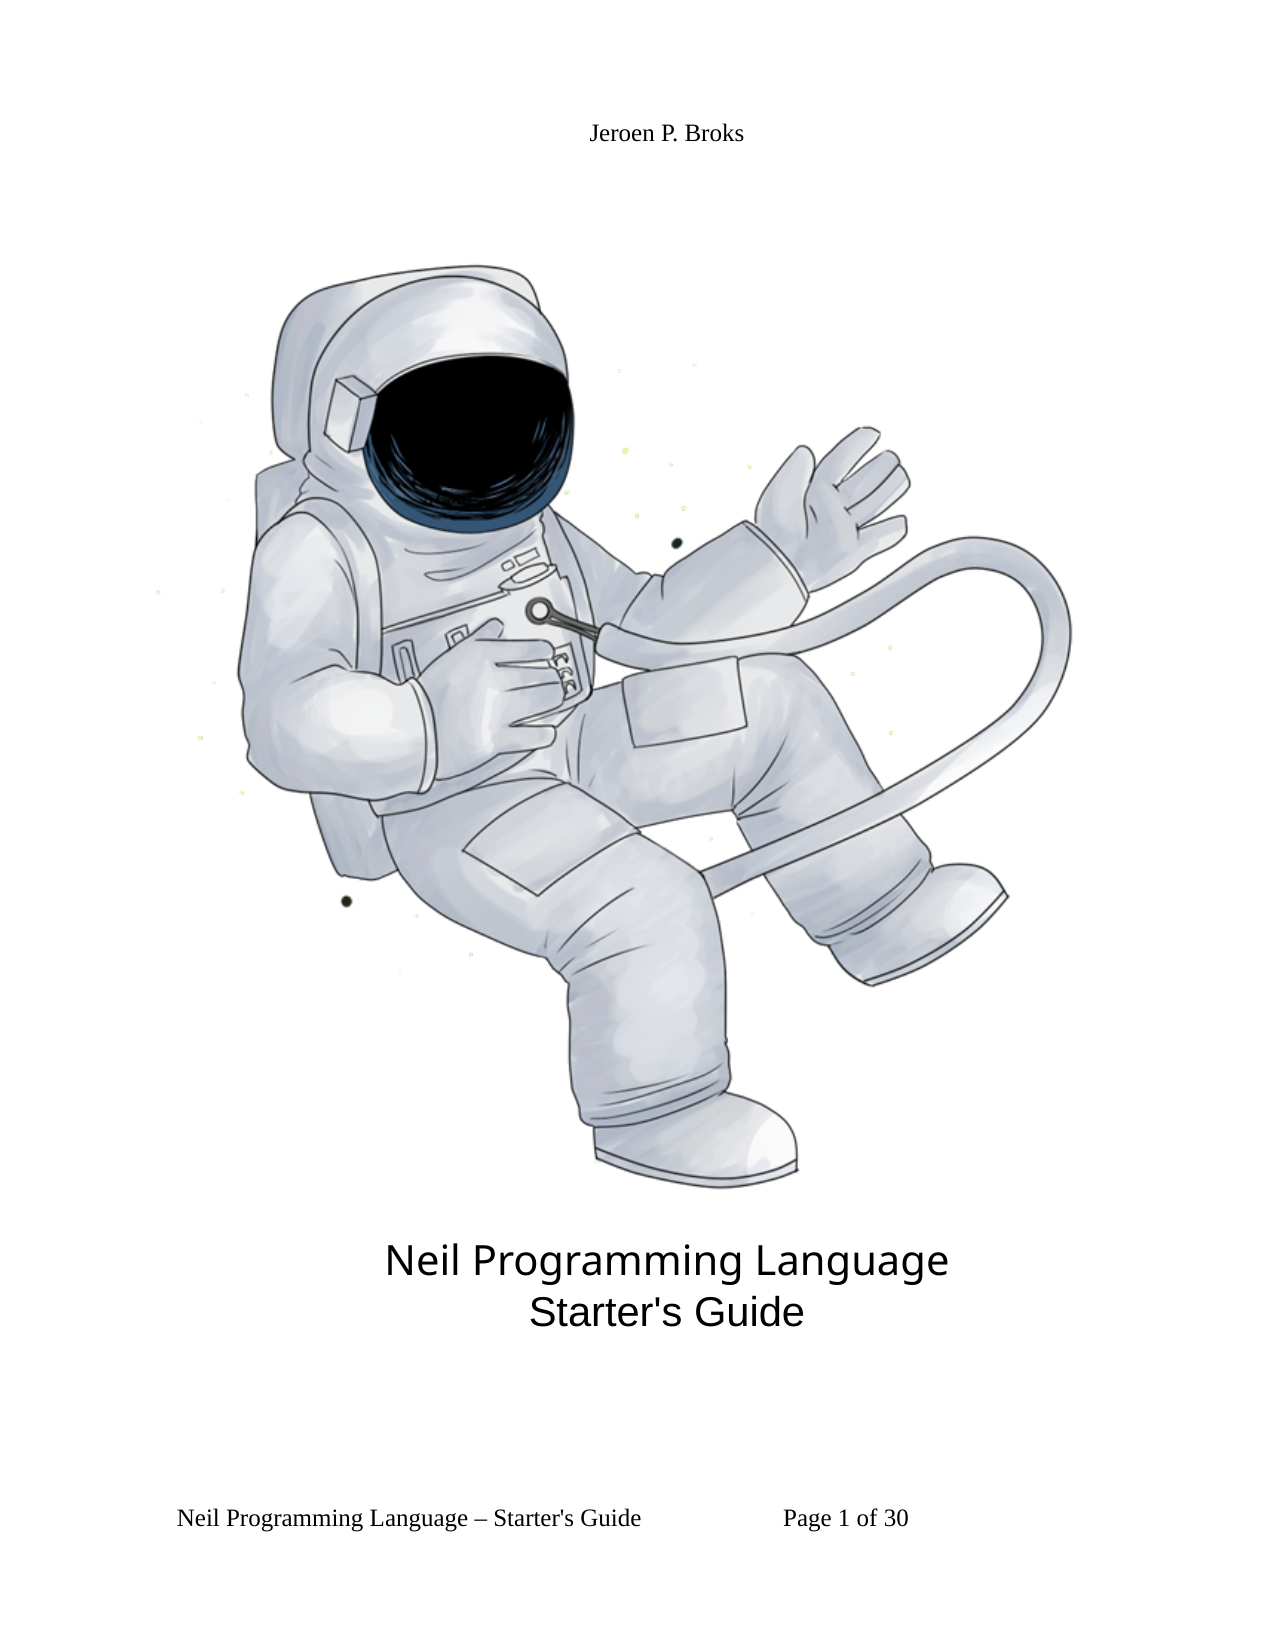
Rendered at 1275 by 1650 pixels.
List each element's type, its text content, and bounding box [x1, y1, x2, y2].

text Jeroen P. Broks [118, 118, 1157, 147]
text Neil Programming Language [118, 1231, 1157, 1287]
text Starter's Guide [118, 1287, 1157, 1335]
picture [118, 175, 1157, 1231]
